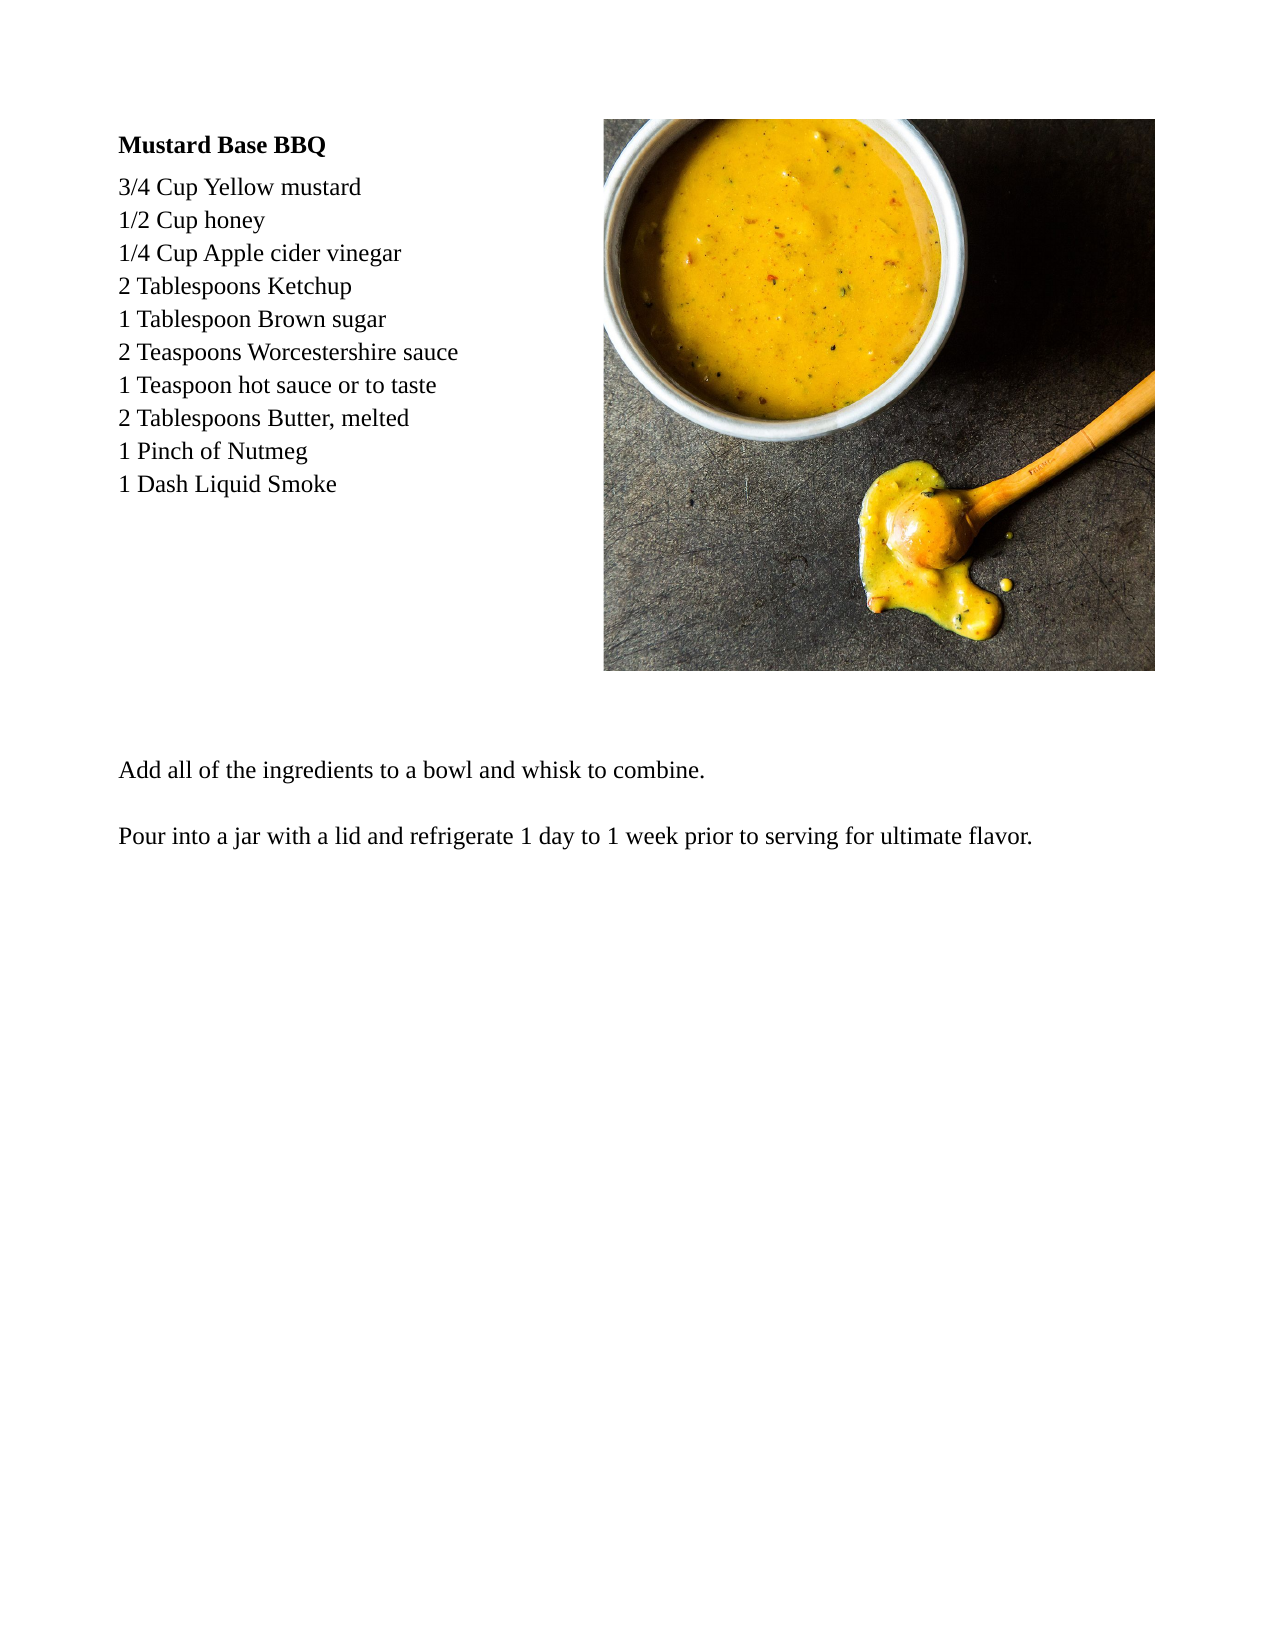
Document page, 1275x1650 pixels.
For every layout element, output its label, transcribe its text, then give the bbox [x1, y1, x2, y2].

subtitle Mustard Base BBQ [118, 131, 603, 159]
text Pour into a jar with a lid and refrigerate 1 day to 1 week prior to serving for ultimate flavor. [118, 821, 1157, 849]
text 3/4 Cup Yellow mustard [118, 172, 603, 201]
picture [603, 119, 1155, 671]
text Add all of the ingredients to a bowl and whisk to combine. [118, 755, 1157, 783]
text 1 Pinch of Nutmeg [118, 436, 603, 465]
text 2 Tablespoons Butter, melted [118, 403, 603, 432]
text 1/4 Cup Apple cider vinegar [118, 238, 603, 267]
text 1/2 Cup honey [118, 205, 603, 234]
text 2 Teaspoons Worcestershire sauce [118, 337, 603, 366]
text 2 Tablespoons Ketchup [118, 271, 603, 300]
text 1 Teaspoon hot sauce or to taste [118, 370, 603, 399]
text 1 Dash Liquid Smoke [118, 469, 603, 498]
text 1 Tablespoon Brown sugar [118, 304, 603, 333]
